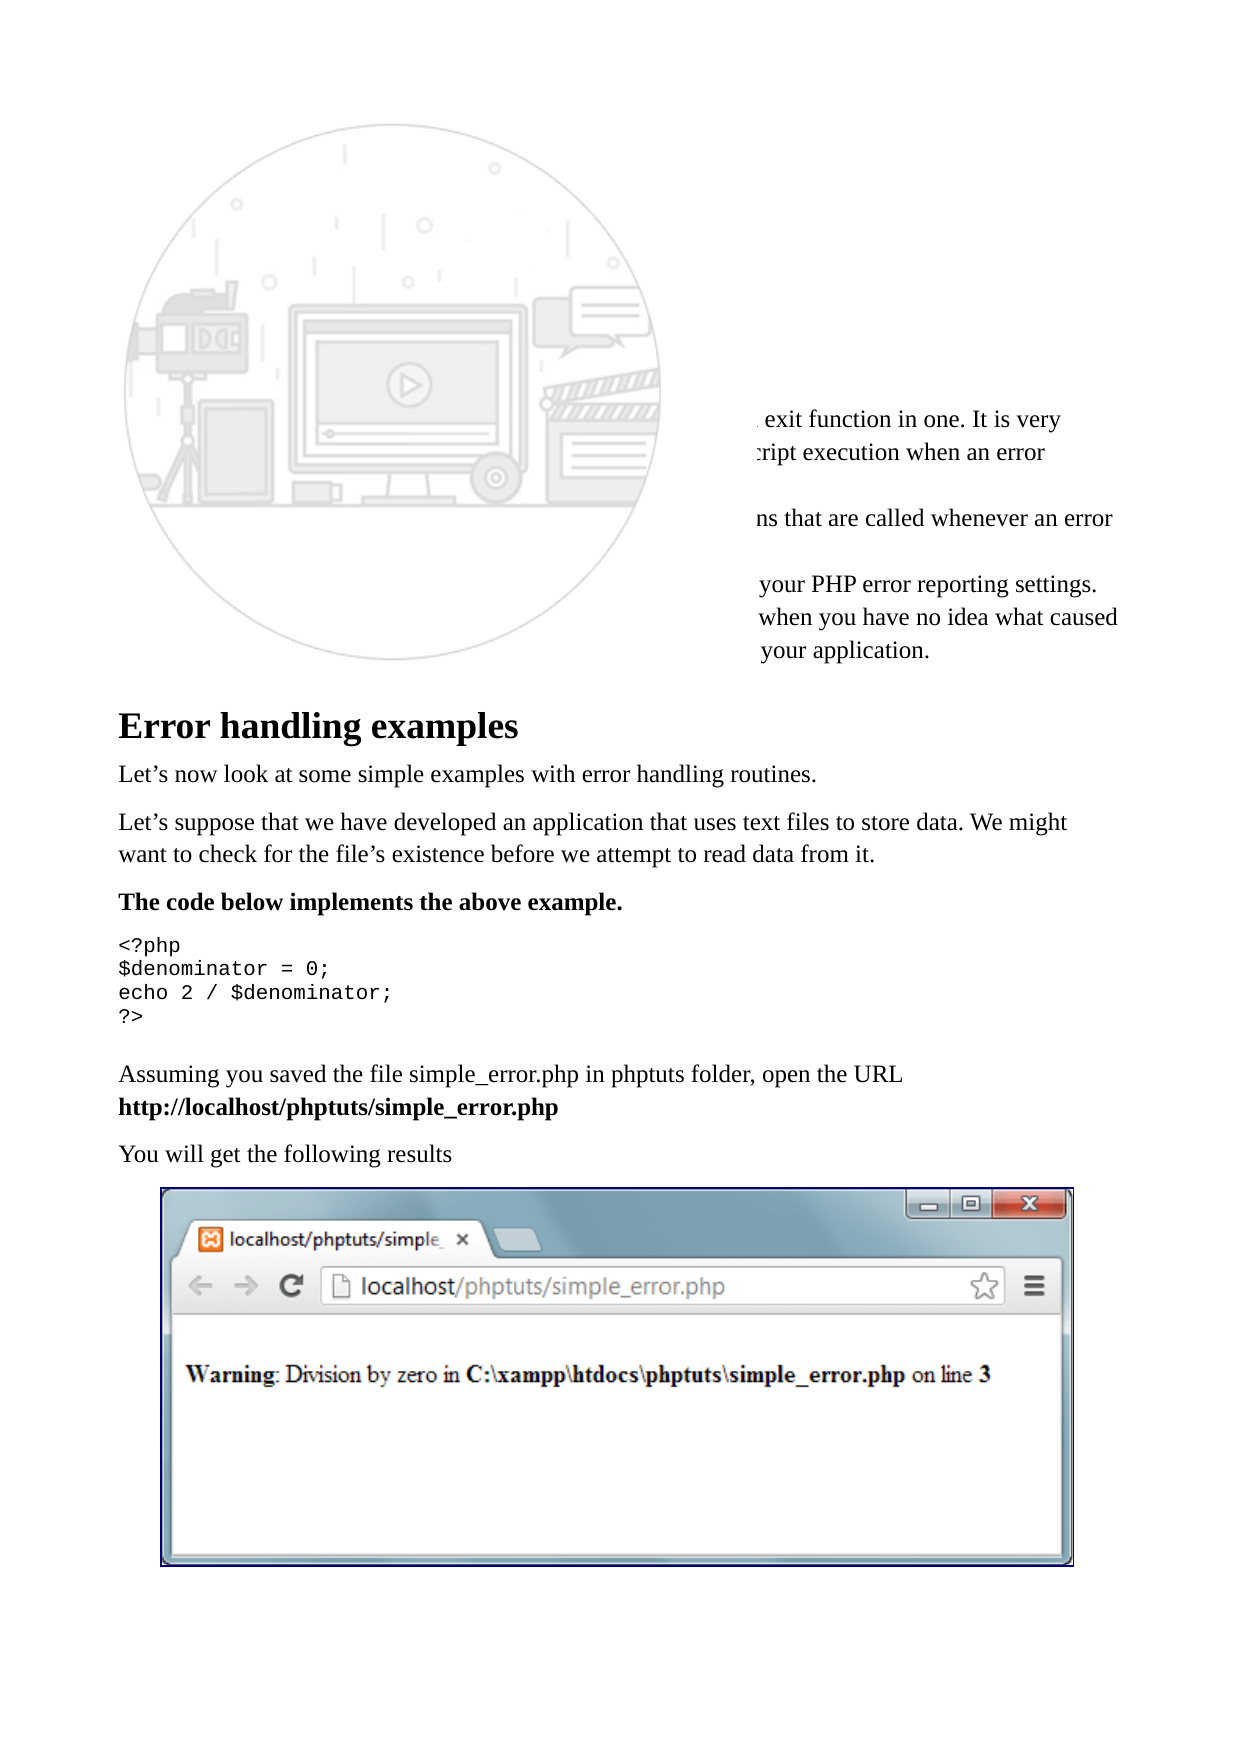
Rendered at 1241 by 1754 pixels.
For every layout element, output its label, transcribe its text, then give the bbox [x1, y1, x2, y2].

list PHP error reporting – the error message depending on your PHP error reporting settings. This method is very useful in development environment when you have no idea what caused the error. The information displayed can help you debug your application. [757, 569, 1122, 664]
picture [118, 118, 665, 665]
text Assuming you saved the file simple_error.php in phptuts folder, open the URL http://localhost/phptuts/simple_error.php [118, 1059, 1122, 1121]
text <?php [118, 935, 1122, 958]
list Die statements– the die function combines the echo and exit function in one. It is very useful when we want to output a message and stop the script execution when an error occurs. [757, 404, 1122, 498]
list Custom error handlers – these are user defined functions that are called whenever an error occurs. [757, 503, 1122, 564]
text You will get the following results [118, 1139, 1122, 1168]
text echo 2 / $denominator; [118, 982, 1122, 1006]
text Let’s now look at some simple examples with error handling routines. [118, 759, 1122, 788]
text The code below implements the above example. [118, 887, 1122, 916]
text PHP offers a number of ways to handle errors. [757, 308, 1122, 337]
subtitle Error handling examples [118, 703, 1122, 746]
text We are going to look at three (3) commonly used methods; [757, 356, 1122, 385]
text $denominator = 0; [118, 958, 1122, 982]
text Let’s suppose that we have developed an application that uses text files to store data. We might want to check for the file’s existence before we attempt to read data from it. [118, 807, 1122, 868]
picture [162, 1189, 1073, 1565]
text ?> [118, 1006, 1122, 1029]
